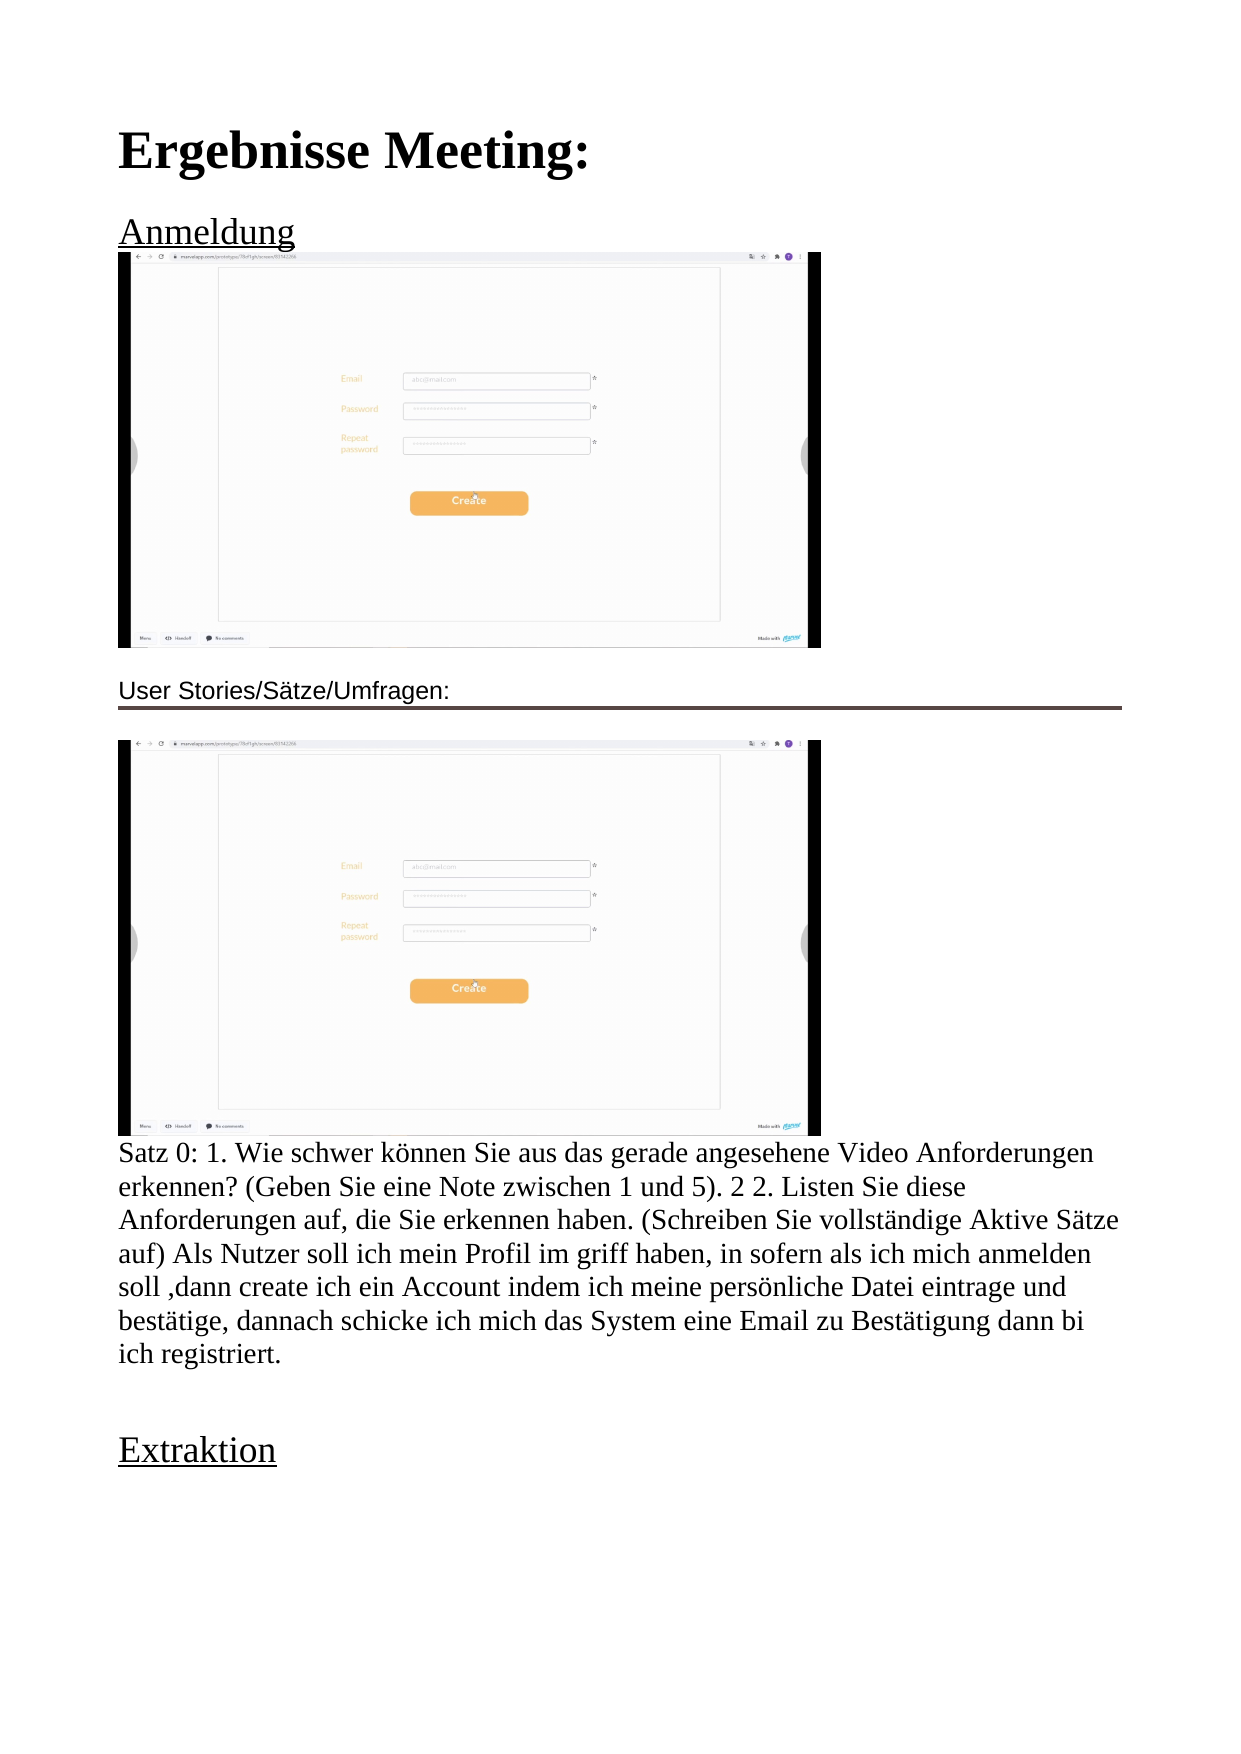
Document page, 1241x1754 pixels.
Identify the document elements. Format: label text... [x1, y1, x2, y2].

picture [118, 252, 821, 648]
text User Stories/Sätze/Umfragen: [118, 676, 1122, 706]
subtitle Anmeldung [118, 209, 1122, 252]
subtitle Ergebnisse Meeting: [118, 118, 1122, 180]
subtitle Extraktion [118, 1427, 1122, 1471]
text Satz 0: 1. Wie schwer können Sie aus das gerade angesehene Video Anforderungen erkennen? (Geben Sie eine Note zwischen 1 und 5). 2 2. Listen Sie diese Anforderungen auf, die Sie erkennen haben. (Schreiben Sie vollständige Aktive Sätze auf) Als Nutzer soll ich mein Profil im griff haben, in sofern als ich mich anmelden soll ,dann create ich ein Account indem ich meine persönliche Datei eintrage und bestätige, dannach schicke ich mich das System eine Email zu Bestätigung dann bi ich registriert. [118, 1135, 1122, 1370]
picture [118, 740, 821, 1136]
